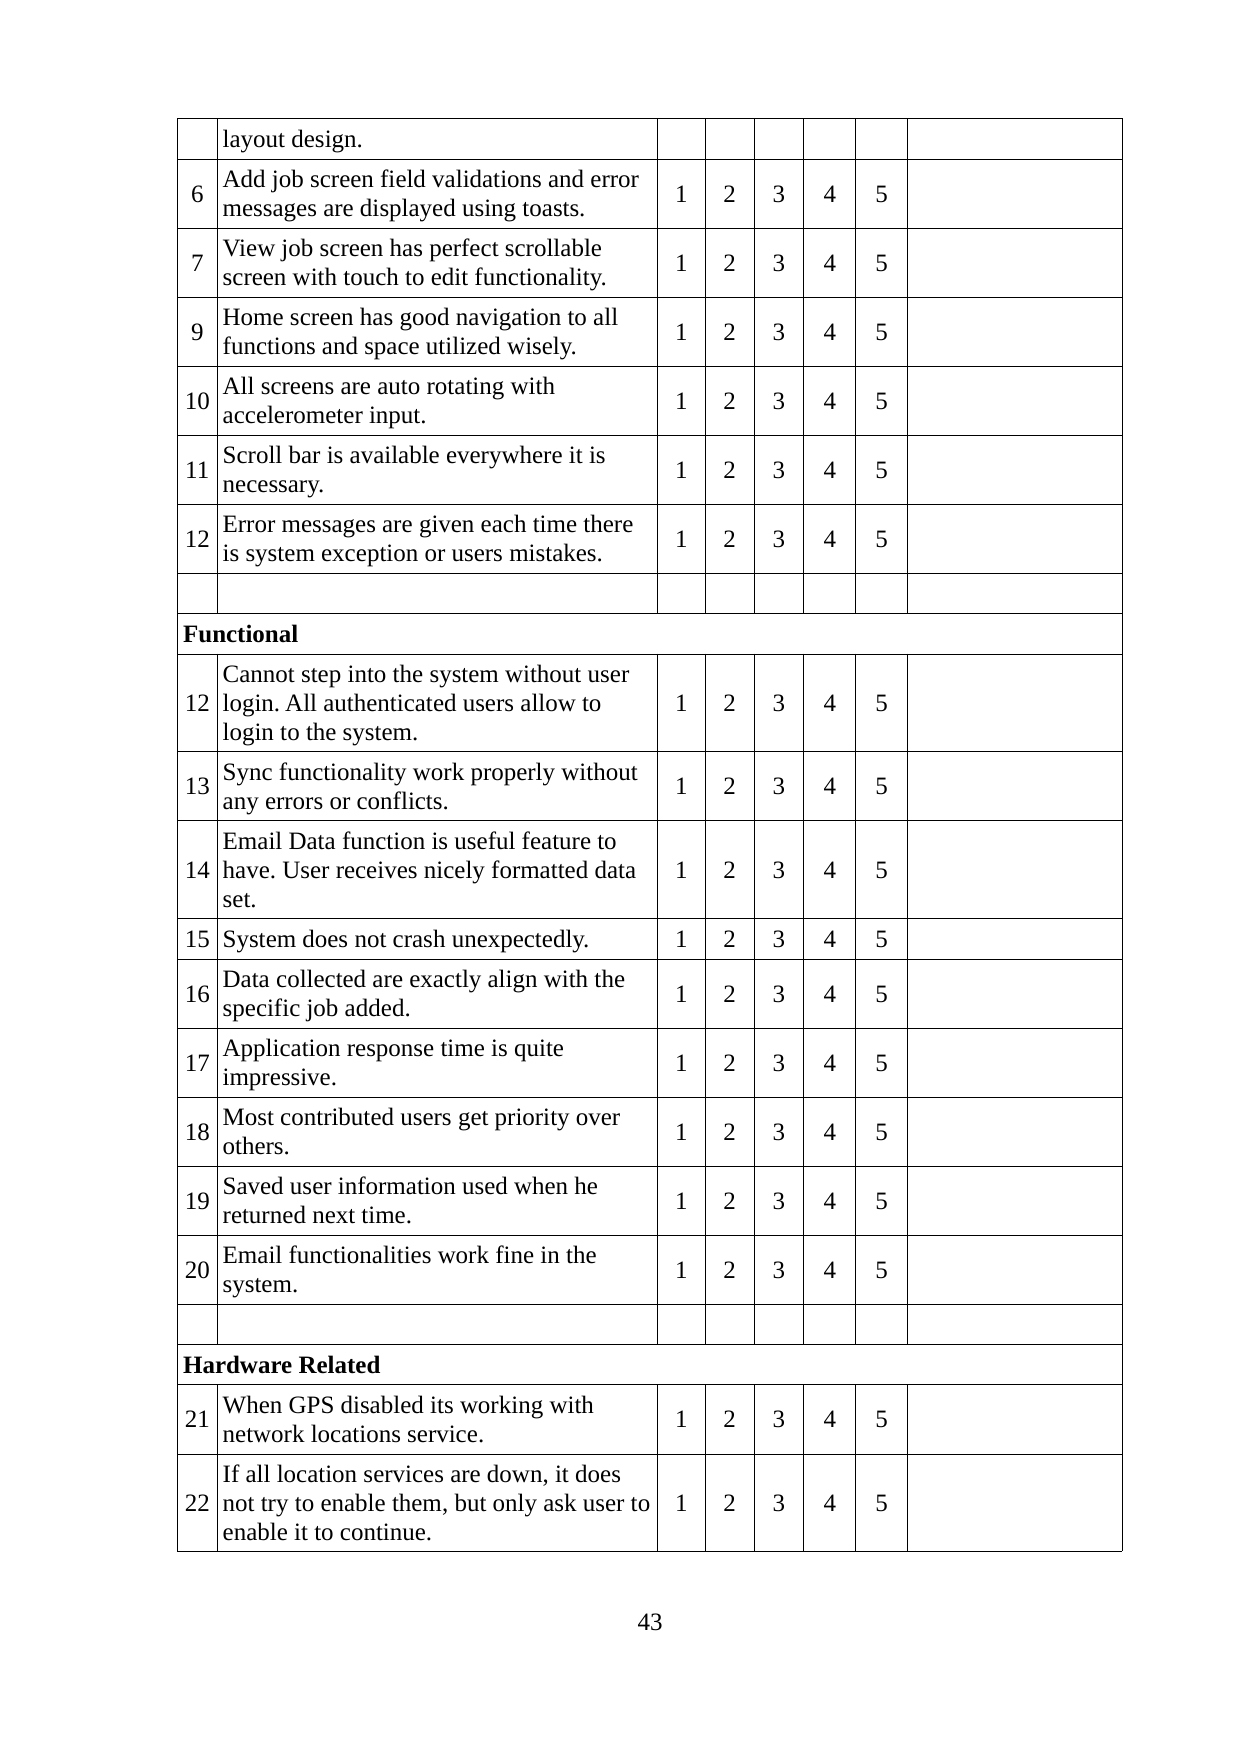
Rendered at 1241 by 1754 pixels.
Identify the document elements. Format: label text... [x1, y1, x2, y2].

table_cell Email Data function is useful feature to have. User receives nicely formatted data set. [218, 821, 657, 918]
table_cell 3 [755, 367, 803, 435]
table_cell 3 [755, 1098, 803, 1166]
table_cell [908, 119, 1122, 158]
table_cell 5 [856, 1167, 907, 1235]
table_cell 12 [178, 655, 217, 751]
table_cell 1 [658, 436, 705, 504]
table_cell 15 [178, 919, 217, 958]
table_cell [178, 574, 217, 613]
table_cell [218, 1305, 657, 1344]
table_cell 3 [755, 960, 803, 1027]
table_cell [755, 574, 803, 613]
table_cell 1 [658, 960, 705, 1027]
table_cell [908, 367, 1122, 435]
table_cell 2 [706, 436, 754, 504]
table_cell [908, 752, 1122, 820]
table_cell 6 [178, 160, 217, 227]
table_cell 1 [658, 1385, 705, 1453]
table_cell Scroll bar is available everywhere it is necessary. [218, 436, 657, 504]
table_cell 14 [178, 821, 217, 918]
table_cell 4 [804, 821, 855, 918]
table_cell All screens are auto rotating with accelerometer input. [218, 367, 657, 435]
table_cell 1 [658, 160, 705, 227]
table_cell 4 [804, 505, 855, 573]
table_cell 3 [755, 919, 803, 958]
table_cell 1 [658, 229, 705, 297]
table_cell [908, 1098, 1122, 1166]
table_cell 4 [804, 298, 855, 366]
table_cell 5 [856, 655, 907, 751]
table_cell 4 [804, 655, 855, 751]
table_cell [908, 1385, 1122, 1453]
table_cell 4 [804, 752, 855, 820]
table_cell [908, 1029, 1122, 1097]
table_cell 2 [706, 298, 754, 366]
table_cell 5 [856, 298, 907, 366]
table_cell [755, 119, 803, 158]
table_cell 18 [178, 1098, 217, 1166]
table_cell 1 [658, 1029, 705, 1097]
table_cell [908, 505, 1122, 573]
table_cell Data collected are exactly align with the specific job added. [218, 960, 657, 1027]
table_cell [908, 1455, 1122, 1551]
table_cell [908, 960, 1122, 1027]
table_cell 4 [804, 1455, 855, 1551]
table_cell Home screen has good navigation to all functions and space utilized wisely. [218, 298, 657, 366]
table_cell 2 [706, 229, 754, 297]
table_cell [706, 119, 754, 158]
table_cell 4 [804, 919, 855, 958]
table_cell [908, 1167, 1122, 1235]
table_cell 3 [755, 160, 803, 227]
table_cell [706, 1305, 754, 1344]
table_cell 3 [755, 298, 803, 366]
table_cell 2 [706, 1029, 754, 1097]
table_cell When GPS disabled its working with network locations service. [218, 1385, 657, 1453]
table_cell 1 [658, 298, 705, 366]
table_cell [178, 1305, 217, 1344]
table_cell [908, 1236, 1122, 1304]
table_cell [178, 119, 217, 158]
table_cell 5 [856, 367, 907, 435]
table_cell [908, 229, 1122, 297]
table_cell [908, 919, 1122, 958]
table_cell 12 [178, 505, 217, 573]
table_cell 2 [706, 960, 754, 1027]
table_cell [658, 1305, 705, 1344]
table_cell If all location services are down, it does not try to enable them, but only ask user to enable it to continue. [218, 1455, 657, 1551]
table_cell 2 [706, 505, 754, 573]
table_cell 4 [804, 367, 855, 435]
table_cell 3 [755, 505, 803, 573]
table_cell 2 [706, 367, 754, 435]
table_cell 3 [755, 1236, 803, 1304]
table_cell 5 [856, 1455, 907, 1551]
table_cell 5 [856, 1385, 907, 1453]
table_cell 1 [658, 1455, 705, 1551]
table_cell 5 [856, 160, 907, 227]
table_cell [908, 436, 1122, 504]
table_cell View job screen has perfect scrollable screen with touch to edit functionality. [218, 229, 657, 297]
table_cell 1 [658, 505, 705, 573]
table_cell 5 [856, 1236, 907, 1304]
table_cell [804, 1305, 855, 1344]
table_cell 3 [755, 655, 803, 751]
table_cell 3 [755, 229, 803, 297]
table_cell 4 [804, 160, 855, 227]
table_cell 5 [856, 436, 907, 504]
table_cell Most contributed users get priority over others. [218, 1098, 657, 1166]
table_cell 2 [706, 1385, 754, 1453]
table_cell Cannot step into the system without user login. All authenticated users allow to login to the system. [218, 655, 657, 751]
table_cell Sync functionality work properly without any errors or conflicts. [218, 752, 657, 820]
table_cell 2 [706, 1455, 754, 1551]
table_cell 2 [706, 919, 754, 958]
table_cell Error messages are given each time there is system exception or users mistakes. [218, 505, 657, 573]
table_cell 2 [706, 1167, 754, 1235]
table_cell 19 [178, 1167, 217, 1235]
table_cell 2 [706, 160, 754, 227]
table_cell 3 [755, 436, 803, 504]
table_cell 4 [804, 1098, 855, 1166]
table_cell 21 [178, 1385, 217, 1453]
table_cell 3 [755, 752, 803, 820]
table_cell [804, 119, 855, 158]
table_cell [218, 574, 657, 613]
table_cell 2 [706, 1236, 754, 1304]
table_cell [908, 298, 1122, 366]
table_cell 5 [856, 821, 907, 918]
table_cell 5 [856, 505, 907, 573]
table_cell 11 [178, 436, 217, 504]
table_cell 5 [856, 1098, 907, 1166]
table_cell layout design. [218, 119, 657, 158]
table_cell 2 [706, 655, 754, 751]
table_cell 4 [804, 1236, 855, 1304]
table_cell 2 [706, 1098, 754, 1166]
table_cell [658, 119, 705, 158]
table_cell 5 [856, 1029, 907, 1097]
table_cell 20 [178, 1236, 217, 1304]
table_cell 5 [856, 960, 907, 1027]
table_cell [804, 574, 855, 613]
table_cell 10 [178, 367, 217, 435]
table_cell 2 [706, 821, 754, 918]
table_cell [908, 574, 1122, 613]
table_cell 5 [856, 752, 907, 820]
table_cell [908, 1305, 1122, 1344]
table_cell Add job screen field validations and error messages are displayed using toasts. [218, 160, 657, 227]
table_cell Email functionalities work fine in the system. [218, 1236, 657, 1304]
table_cell 4 [804, 1167, 855, 1235]
table_cell 4 [804, 1385, 855, 1453]
table_cell [856, 119, 907, 158]
table_cell 22 [178, 1455, 217, 1551]
table_cell 3 [755, 1455, 803, 1551]
table_cell Hardware Related [178, 1345, 1122, 1384]
table_cell 1 [658, 821, 705, 918]
table_cell 9 [178, 298, 217, 366]
table_cell 16 [178, 960, 217, 1027]
table_cell 5 [856, 229, 907, 297]
table_cell 4 [804, 1029, 855, 1097]
table_cell 1 [658, 919, 705, 958]
table_cell 1 [658, 1167, 705, 1235]
table_cell Functional [178, 614, 1122, 653]
table_cell 13 [178, 752, 217, 820]
table_cell 5 [856, 919, 907, 958]
table_cell 1 [658, 655, 705, 751]
table_cell 4 [804, 229, 855, 297]
table_cell [908, 160, 1122, 227]
table_cell 3 [755, 1029, 803, 1097]
table_cell 3 [755, 1385, 803, 1453]
table_cell 1 [658, 1236, 705, 1304]
table_cell Saved user information used when he returned next time. [218, 1167, 657, 1235]
table_cell [856, 1305, 907, 1344]
table_cell [755, 1305, 803, 1344]
table_cell 2 [706, 752, 754, 820]
table_cell [908, 655, 1122, 751]
table_cell 1 [658, 1098, 705, 1166]
table_cell 1 [658, 367, 705, 435]
table_cell Application response time is quite impressive. [218, 1029, 657, 1097]
table_cell 1 [658, 752, 705, 820]
table_cell 17 [178, 1029, 217, 1097]
table_cell [908, 821, 1122, 918]
table_cell [706, 574, 754, 613]
table_cell [658, 574, 705, 613]
table_cell [856, 574, 907, 613]
table_cell 3 [755, 1167, 803, 1235]
table_cell System does not crash unexpectedly. [218, 919, 657, 958]
table_cell 7 [178, 229, 217, 297]
table_cell 4 [804, 960, 855, 1027]
table_cell 3 [755, 821, 803, 918]
table_cell 4 [804, 436, 855, 504]
